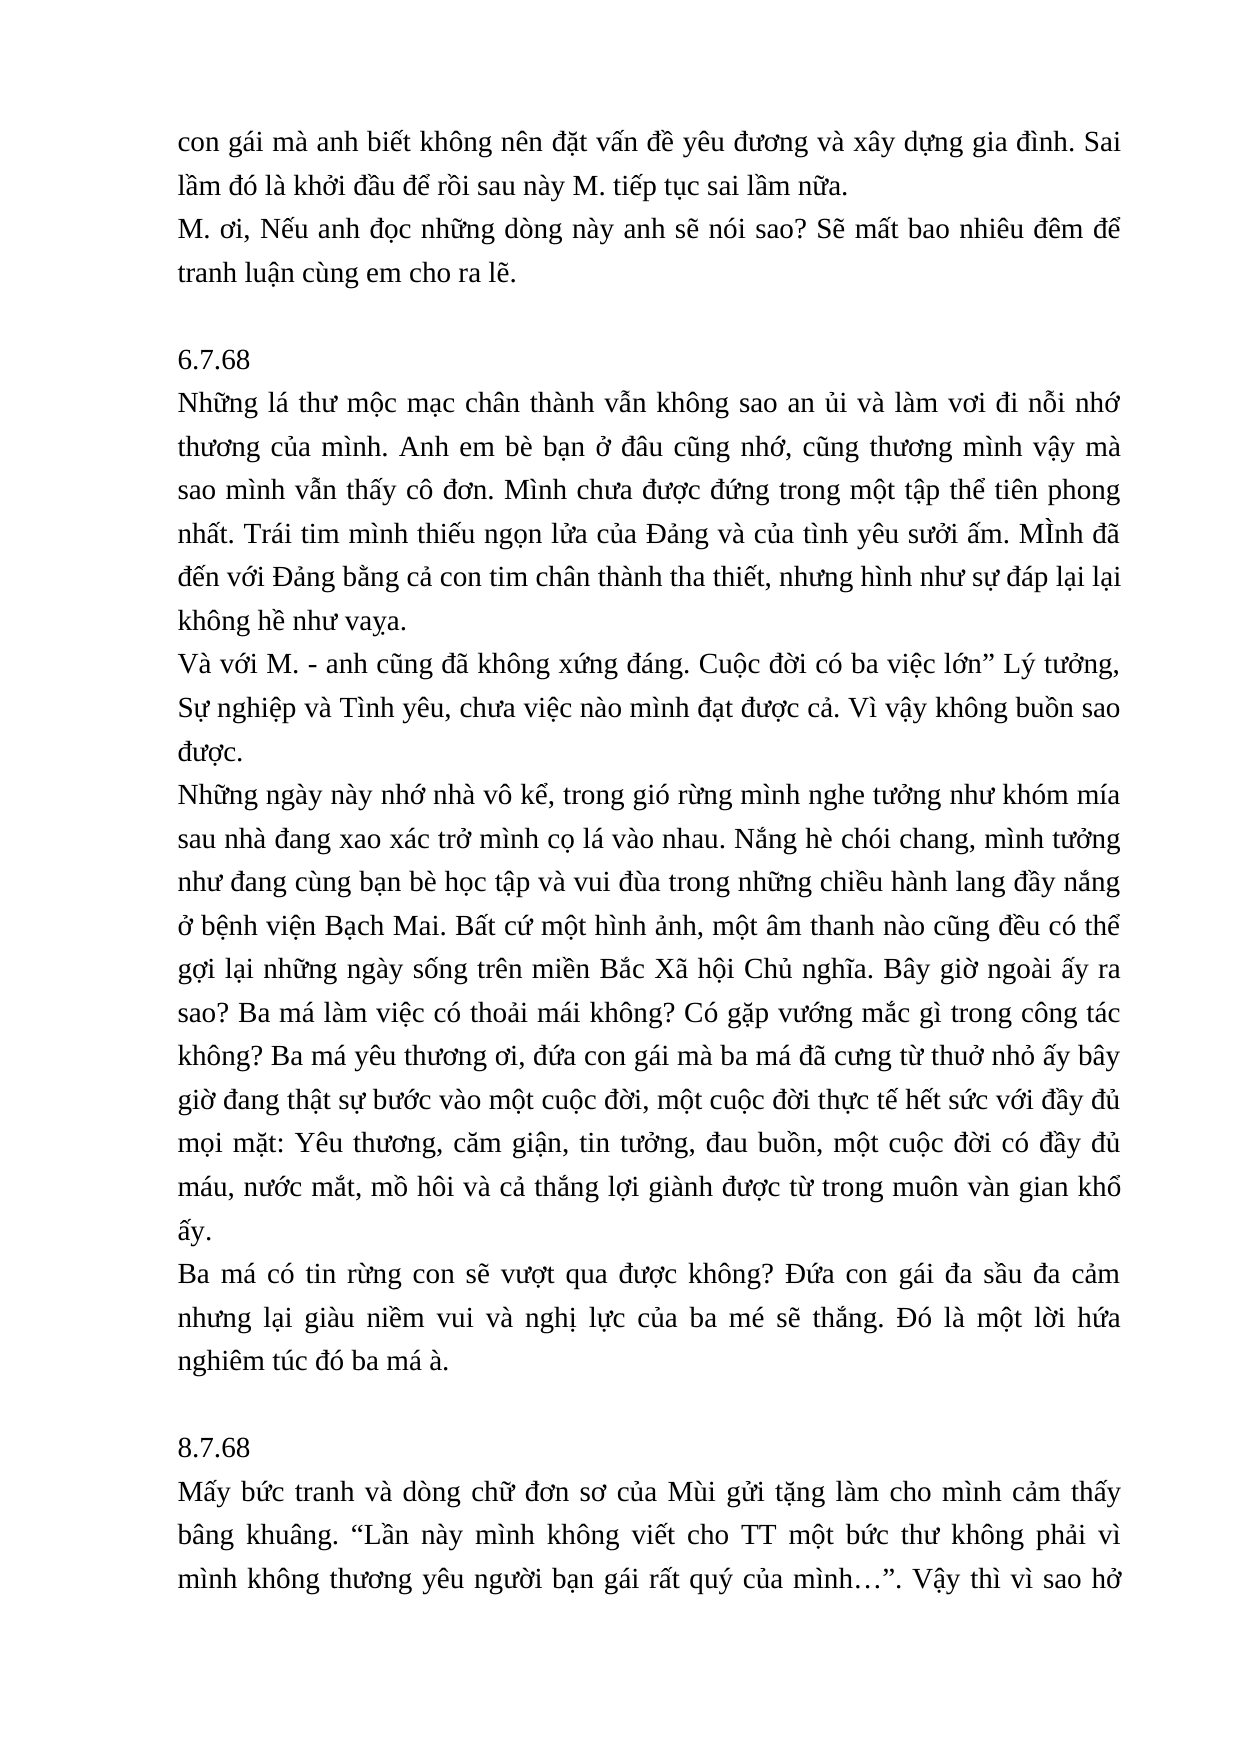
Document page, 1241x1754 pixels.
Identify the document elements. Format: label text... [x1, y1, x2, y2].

text Những lá thư mộc mạc chân thành vẫn không sao an ủi và làm vơi đi nỗi nhớ thương của mình. Anh em bè bạn ở đâu cũng nhớ, cũng thương mình vậy mà sao mình vẫn thấy cô đơn. Mình chưa được đứng trong một tập thể tiên phong nhất. Trái tim mình thiếu ngọn lửa của Đảng và của tình yêu sưởi ấm. MÌnh đã đến với Đảng bằng cả con tim chân thành tha thiết, nhưng hình như sự đáp lại lại không hề như vaỵa. [177, 385, 1122, 637]
text 6.7.68 [177, 342, 1122, 375]
text con gái mà anh biết không nên đặt vấn đề yêu đương và xây dựng gia đình. Sai lầm đó là khởi đầu để rồi sau này M. tiếp tục sai lầm nữa. [177, 124, 1122, 201]
text Và với M. - anh cũng đã không xứng đáng. Cuộc đời có ba việc lớn” Lý tưởng, Sự nghiệp và Tình yêu, chưa việc nào mình đạt được cả. Vì vậy không buồn sao được. [177, 647, 1122, 767]
text 8.7.68 [177, 1430, 1122, 1464]
text Ba má có tin rừng con sẽ vượt qua được không? Đứa con gái đa sầu đa cảm nhưng lại giàu niềm vui và nghị lực của ba mé sẽ thắng. Đó là một lời hứa nghiêm túc đó ba má à. [177, 1256, 1122, 1377]
text Mấy bức tranh và dòng chữ đơn sơ của Mùi gửi tặng làm cho mình cảm thấy bâng khuâng. “Lần này mình không viết cho TT một bức thư không phải vì mình không thương yêu người bạn gái rất quý của mình…”. Vậy thì vì sao hở [177, 1474, 1122, 1594]
text Những ngày này nhớ nhà vô kể, trong gió rừng mình nghe tưởng như khóm mía sau nhà đang xao xác trở mình cọ lá vào nhau. Nắng hè chói chang, mình tưởng như đang cùng bạn bè học tập và vui đùa trong những chiều hành lang đầy nắng ở bệnh viện Bạch Mai. Bất cứ một hình ảnh, một âm thanh nào cũng đều có thể gợi lại những ngày sống trên miền Bắc Xã hội Chủ nghĩa. Bây giờ ngoài ấy ra sao? Ba má làm việc có thoải mái không? Có gặp vướng mắc gì trong công tác không? Ba má yêu thương ơi, đứa con gái mà ba má đã cưng từ thuở nhỏ ấy bây giờ đang thật sự bước vào một cuộc đời, một cuộc đời thực tế hết sức với đầy đủ mọi mặt: Yêu thương, căm giận, tin tưởng, đau buồn, một cuộc đời có đầy đủ máu, nước mắt, mồ hôi và cả thắng lợi giành được từ trong muôn vàn gian khổ ấy. [177, 777, 1122, 1246]
text M. ơi, Nếu anh đọc những dòng này anh sẽ nói sao? Sẽ mất bao nhiêu đêm để tranh luận cùng em cho ra lẽ. [177, 211, 1122, 288]
